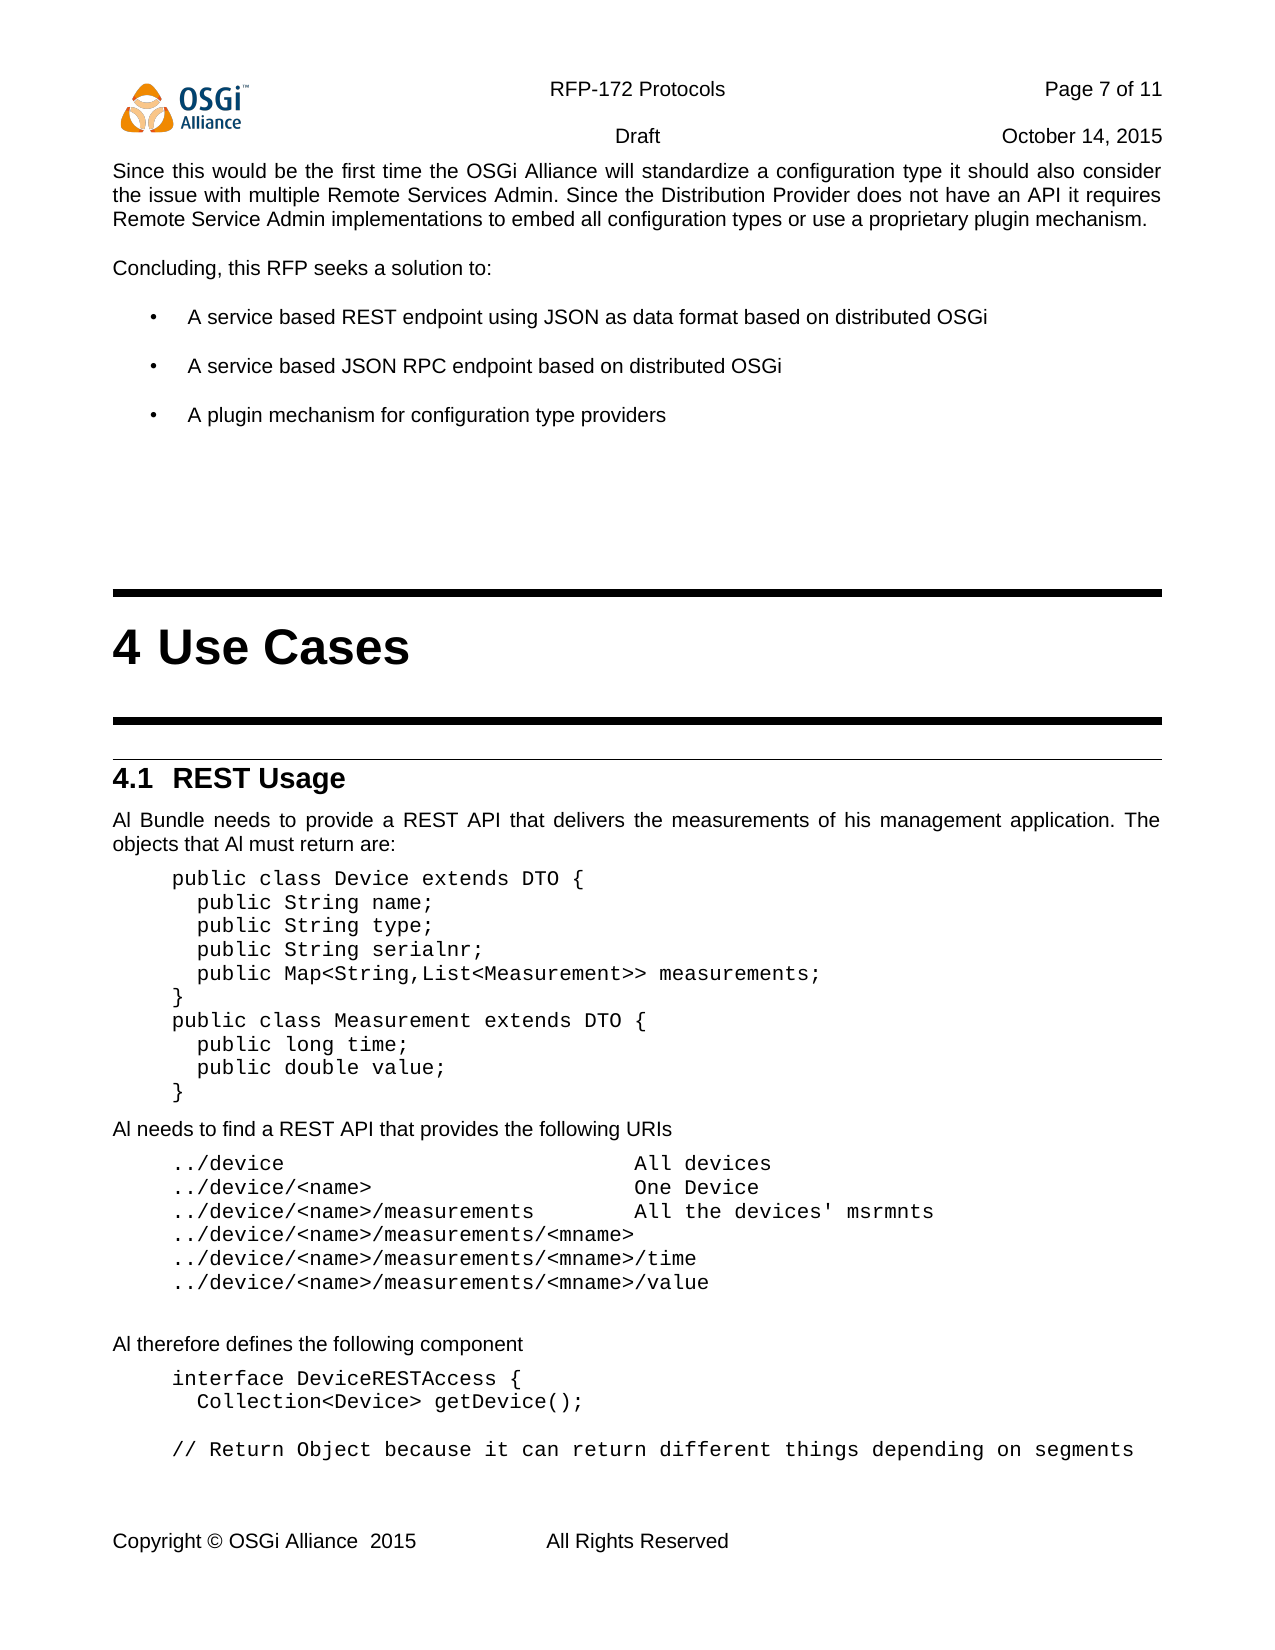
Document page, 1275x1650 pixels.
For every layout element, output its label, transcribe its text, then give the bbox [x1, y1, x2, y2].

text public class Measurement extends DTO { [172, 1010, 1162, 1033]
text ../device/<name> One Device [172, 1177, 1162, 1201]
subtitle Use Cases [112, 590, 1162, 725]
subtitle REST Usage [112, 760, 1162, 795]
text public double value; [172, 1057, 1162, 1081]
text Al therefore defines the following component [112, 1331, 1162, 1355]
text ../device/<name>/measurements/<mname> [172, 1224, 1162, 1248]
text // Return Object because it can return different things depending on segments [172, 1439, 1162, 1462]
text public long time; [172, 1033, 1162, 1057]
list A service based REST endpoint using JSON as data format based on distributed OSGi [150, 305, 1162, 329]
text interface DeviceRESTAccess { [172, 1368, 1162, 1392]
text Since this would be the first time the OSGi Alliance will standardize a configuration type it should also consider the issue with multiple Remote Services Admin. Since the Distribution Provider does not have an API it requires Remote Service Admin implementations to embed all configuration types or use a proprietary plugin mechanism. [112, 159, 1162, 231]
text Al needs to find a REST API that provides the following URIs [112, 1117, 1162, 1141]
text ../device/<name>/measurements All the devices' msrmnts [172, 1201, 1162, 1224]
text } [172, 986, 1162, 1010]
text } [172, 1081, 1162, 1104]
text ../device/<name>/measurements/<mname>/time [172, 1248, 1162, 1272]
text Al Bundle needs to provide a REST API that delivers the measurements of his management application. The objects that Al must return are: [112, 808, 1162, 856]
list A service based JSON RPC endpoint based on distributed OSGi [150, 354, 1162, 378]
text ../device/<name>/measurements/<mname>/value [172, 1272, 1162, 1295]
picture [113, 76, 257, 140]
text public class Device extends DTO { [172, 868, 1162, 892]
text public String type; [172, 915, 1162, 939]
text Concluding, this RFP seeks a solution to: [112, 256, 1162, 280]
text public String name; [172, 892, 1162, 915]
text public String serialnr; [172, 939, 1162, 963]
list A plugin mechanism for configuration type providers [150, 403, 1162, 427]
text ../device All devices [172, 1153, 1162, 1177]
text public Map<String,List<Measurement>> measurements; [172, 963, 1162, 986]
text Collection<Device> getDevice(); [172, 1392, 1162, 1415]
